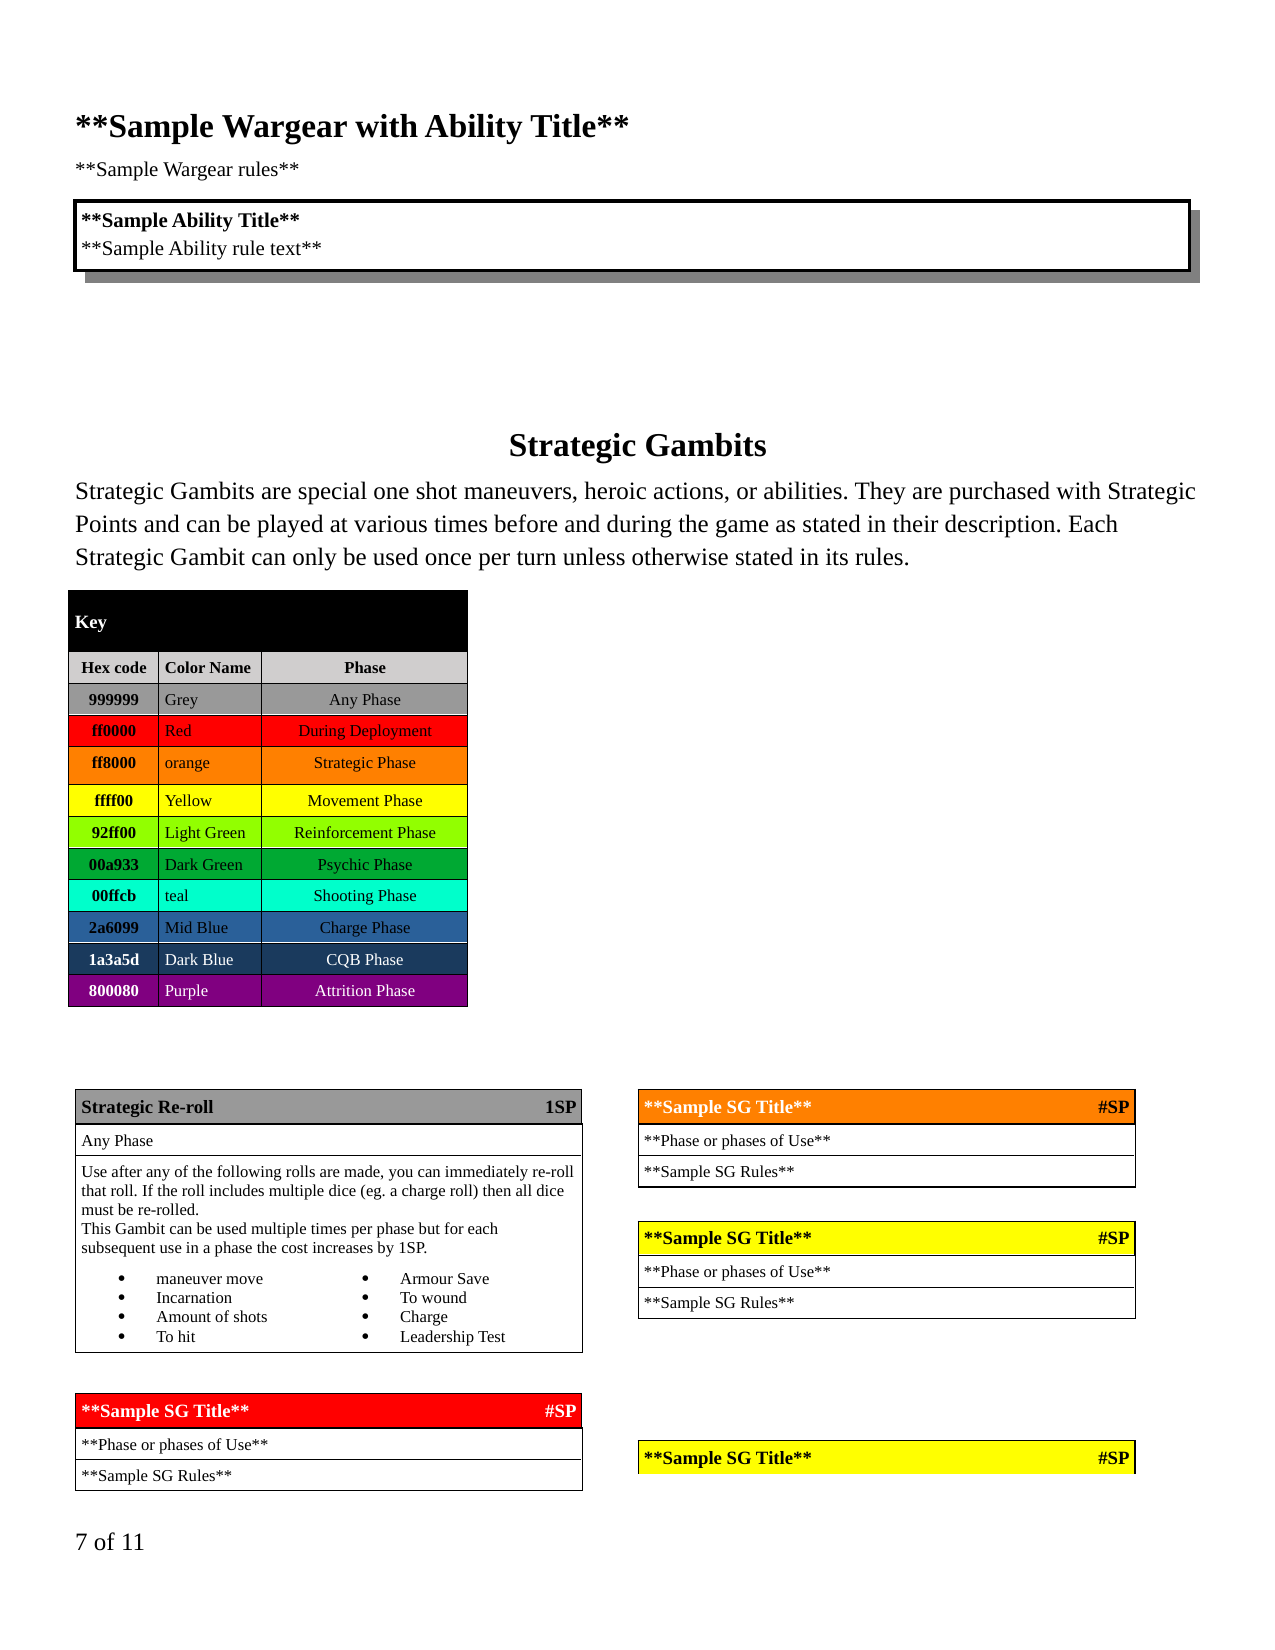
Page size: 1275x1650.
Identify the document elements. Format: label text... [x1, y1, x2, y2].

table_cell ffff00 [69, 785, 158, 816]
table_cell Purple [159, 975, 261, 1006]
table_cell Color Name [159, 652, 261, 683]
table_header [69, 1083, 632, 1358]
table_cell Strategic Phase [262, 747, 467, 784]
table_header 1SP [319, 1090, 581, 1123]
table_header #SP [319, 1394, 581, 1427]
table_cell [632, 1193, 1194, 1406]
table_cell Hex code [69, 652, 158, 683]
table_cell [632, 1406, 1194, 1497]
table_header **Sample SG Title** [639, 1222, 882, 1254]
table_cell 00a933 [69, 849, 158, 879]
table_header **Sample SG Title** [76, 1394, 319, 1427]
table_cell 800080 [69, 975, 158, 1006]
table_cell 00ffcb [69, 880, 158, 911]
table_cell During Deployment [262, 716, 467, 746]
table_header [632, 1083, 1194, 1193]
table_header #SP [882, 1090, 1134, 1123]
table_cell Phase [262, 652, 467, 683]
text Strategic Gambits are special one shot maneuvers, heroic actions, or abilities. They are purchased with Strategic Points and can be played at various times before and during the game as stated in their description. Each Strategic Gambit can only be used once per turn unless otherwise stated in its rules. [75, 476, 1200, 571]
table_cell maneuver move Incarnation Amount of shots To hit [76, 1263, 319, 1352]
table_cell **Phase or phases of Use** [639, 1256, 1135, 1287]
table_cell **Sample SG Rules** [639, 1287, 1135, 1318]
table_header #SP [882, 1222, 1134, 1254]
table_cell Light Green [159, 817, 261, 847]
table_cell CQB Phase [262, 944, 467, 974]
table_cell 92ff00 [69, 817, 158, 847]
table_cell Charge Phase [262, 912, 467, 942]
table_cell [69, 1359, 632, 1497]
table_header **Sample SG Title** [639, 1090, 882, 1123]
table_header **Sample SG Title** [639, 1441, 882, 1474]
table_cell Psychic Phase [262, 849, 467, 879]
subtitle **Sample Wargear with Ability Title** [75, 106, 1200, 145]
table_cell Reinforcement Phase [262, 817, 467, 847]
table_header **Sample Ability Title** **Sample Ability rule text** [77, 203, 1188, 269]
table_cell ff8000 [69, 747, 158, 784]
table_header #SP [882, 1441, 1134, 1474]
table_cell Red [159, 716, 261, 746]
table_cell orange [159, 747, 261, 784]
table_cell **Phase or phases of Use** [639, 1125, 1135, 1155]
table_cell **Sample SG Rules** [639, 1155, 1135, 1186]
table_cell Any Phase [76, 1125, 582, 1155]
table_cell Shooting Phase [262, 880, 467, 911]
table_header Key [69, 591, 467, 651]
table_cell 2a6099 [69, 912, 158, 942]
table_cell Dark Green [159, 849, 261, 879]
table_cell Mid Blue [159, 912, 261, 942]
table_cell 999999 [69, 684, 158, 714]
table_cell Attrition Phase [262, 975, 467, 1006]
table_cell teal [159, 880, 261, 911]
table_cell **Phase or phases of Use** [76, 1429, 582, 1459]
subtitle Strategic Gambits [75, 426, 1200, 464]
table_cell Any Phase [262, 684, 467, 714]
table_cell Movement Phase [262, 785, 467, 816]
table_cell Grey [159, 684, 261, 714]
table_header Strategic Re-roll [76, 1090, 319, 1123]
table_cell 1a3a5d [69, 944, 158, 974]
table_cell Armour Save To wound Charge Leadership Test [319, 1263, 582, 1352]
table_cell Use after any of the following rolls are made, you can immediately re-roll that roll. If the roll includes multiple dice (eg. a charge roll) then all dice must be re-rolled. This Gambit can be used multiple times per phase but for each subsequent use in a phase the cost increases by 1SP. [76, 1155, 582, 1263]
table_cell **Sample SG Rules** [76, 1459, 582, 1490]
text **Sample Wargear rules** [75, 157, 1200, 181]
table_cell Yellow [159, 785, 261, 816]
table_cell Dark Blue [159, 944, 261, 974]
table_cell ff0000 [69, 716, 158, 746]
